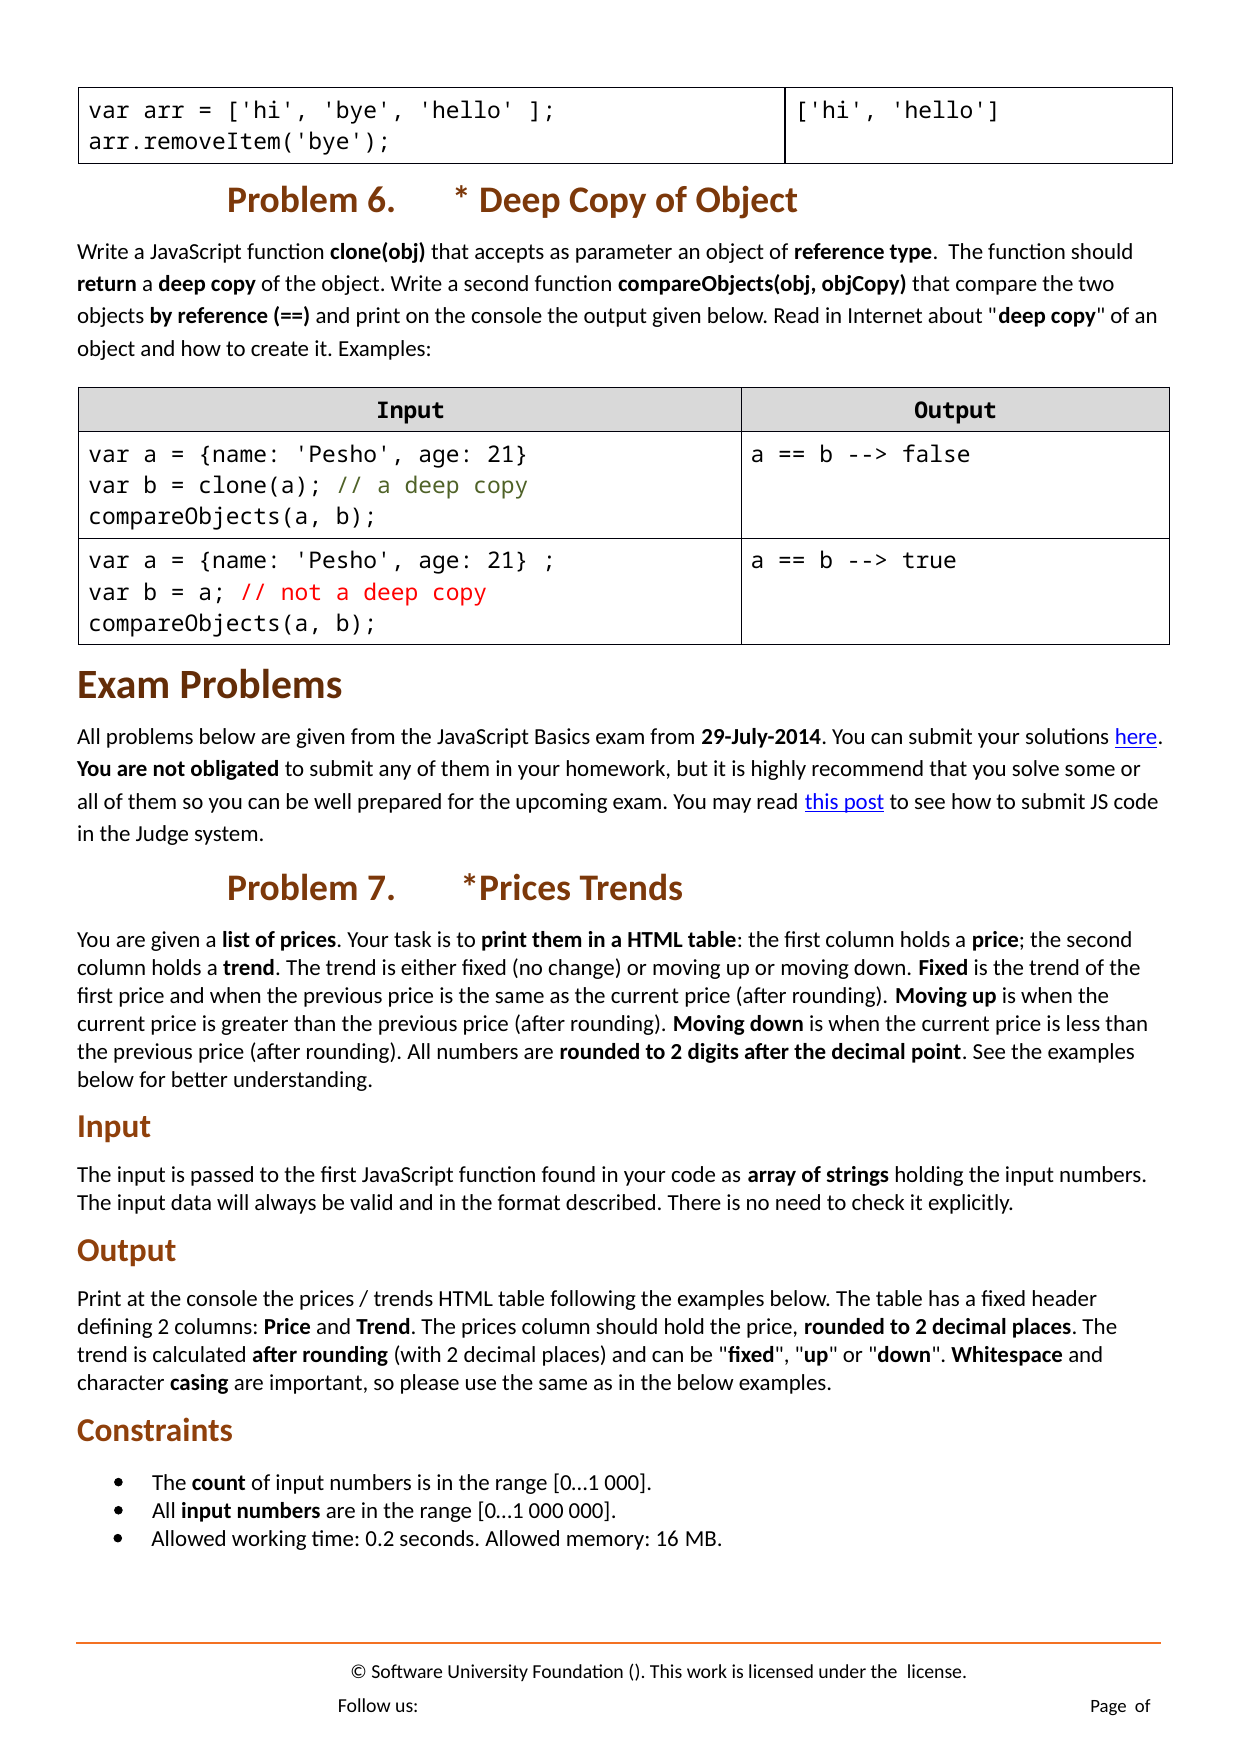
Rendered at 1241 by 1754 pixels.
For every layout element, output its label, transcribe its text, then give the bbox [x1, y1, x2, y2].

table_header Input [79, 388, 741, 431]
subtitle Constraints [77, 1409, 1163, 1449]
subtitle * Deep Copy of Object [227, 176, 1163, 222]
subtitle Exam Problems [77, 658, 1163, 708]
text You are given a list of prices. Your task is to print them in a HTML table: the first column holds a price; the second column holds a trend. The trend is either fixed (no change) or moving up or moving down. Fixed is the trend of the first price and when the previous price is the same as the current price (after rounding). Moving up is when the current price is greater than the previous price (after rounding). Moving down is when the current price is less than the previous price (after rounding). All numbers are rounded to 2 digits after the decimal point. See the examples below for better understanding. [77, 925, 1163, 1093]
table_cell a == b --> false [742, 432, 1169, 537]
list The count of input numbers is in the range [0…1 000]. [114, 1468, 1163, 1496]
table_header Output [742, 388, 1169, 431]
table_cell ['hi', 'hello'] [786, 88, 1172, 162]
text The input is passed to the first JavaScript function found in your code as array of strings holding the input numbers. The input data will always be valid and in the format described. There is no need to check it explicitly. [77, 1160, 1163, 1216]
subtitle *Prices Trends [227, 864, 1163, 909]
list All input numbers are in the range [0…1 000 000]. [114, 1496, 1163, 1524]
text Write a JavaScript function clone(obj) that accepts as parameter an object of reference type. The function should return a deep copy of the object. Write a second function compareObjects(obj, objCopy) that compare the two objects by reference (==) and print on the console the output given below. Read in Internet about "deep copy" of an object and how to create it. Examples: [77, 237, 1163, 362]
subtitle Output [77, 1229, 1163, 1270]
table_cell var a = {name: 'Pesho', age: 21} var b = clone(a); // a deep copy compareObjects(a, b); [79, 432, 741, 537]
text All problems below are given from the JavaScript Basics exam from 29-July-2014. You can submit your solutions here. You are not obligated to submit any of them in your homework, but it is highly recommend that you solve some or all of them so you can be well prepared for the upcoming exam. You may read this post to see how to submit JS code in the Judge system. [77, 722, 1163, 847]
list Allowed working time: 0.2 seconds. Allowed memory: 16 MB. [114, 1524, 1163, 1552]
subtitle Input [77, 1105, 1163, 1146]
table_cell var arr = ['hi', 'bye', 'hello' ]; arr.removeItem('bye'); [79, 88, 784, 162]
text Print at the console the prices / trends HTML table following the examples below. The table has a fixed header defining 2 columns: Price and Trend. The prices column should hold the price, rounded to 2 decimal places. The trend is calculated after rounding (with 2 decimal places) and can be "fixed", "up" or "down". Whitespace and character casing are important, so please use the same as in the below examples. [77, 1284, 1163, 1396]
table_cell var a = {name: 'Pesho', age: 21} ; var b = a; // not a deep copy compareObjects(a, b); [79, 539, 741, 644]
table_cell a == b --> true [742, 539, 1169, 644]
